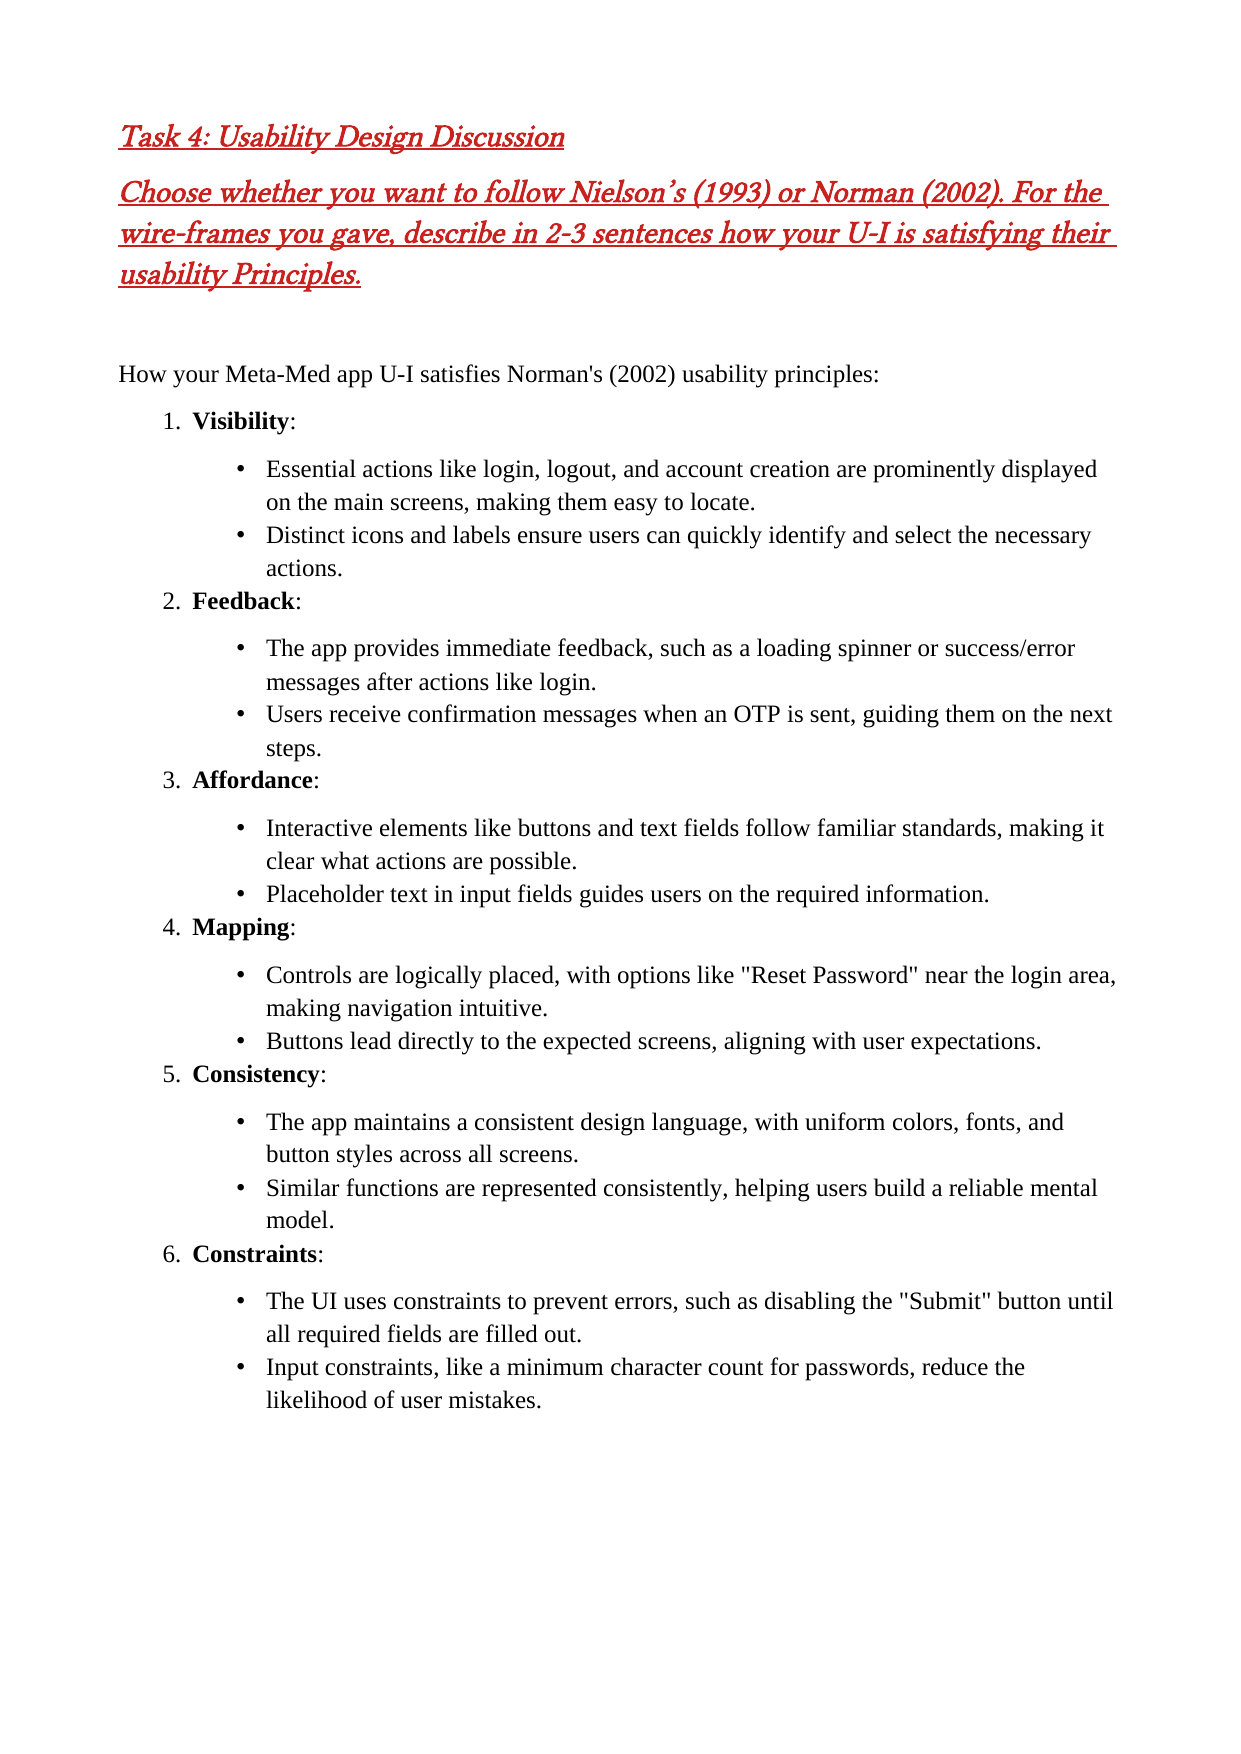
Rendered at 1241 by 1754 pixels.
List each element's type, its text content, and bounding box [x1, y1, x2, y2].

list Interactive elements like buttons and text fields follow familiar standards, making it clear what actions are possible. [236, 813, 1122, 875]
list Distinct icons and labels ensure users can quickly identify and select the necessary actions. [236, 520, 1122, 582]
list Similar functions are represented consistently, helping users build a reliable mental model. [236, 1173, 1122, 1234]
list Constraints: [162, 1239, 1122, 1267]
list The app maintains a consistent design language, with uniform colors, fonts, and button styles across all screens. [236, 1107, 1122, 1168]
list Consistency: [162, 1059, 1122, 1088]
list Affordance: [162, 766, 1122, 794]
list Visibility: [162, 406, 1122, 435]
list Placeholder text in input fields guides users on the required information. [236, 879, 1122, 908]
list Buttons lead directly to the expected screens, aligning with user expectations. [236, 1026, 1122, 1055]
list Mapping: [162, 912, 1122, 941]
list Feedback: [162, 586, 1122, 615]
text Task 4: Usability Design Discussion [118, 118, 1122, 154]
list The UI uses constraints to prevent errors, such as disabling the "Submit" button until all required fields are filled out. [236, 1286, 1122, 1348]
text How your Meta-Med app U-I satisfies Norman's (2002) usability principles: [118, 359, 1122, 387]
list The app provides immediate feedback, such as a loading spinner or success/error messages after actions like login. [236, 633, 1122, 695]
text Choose whether you want to follow Nielson’s (1993) or Norman (2002). For the wire-frames you gave, describe in 2-3 sentences how your U-I is satisfying their usability Principles. [118, 174, 1122, 291]
list Essential actions like login, logout, and account creation are prominently displayed on the main screens, making them easy to locate. [236, 454, 1122, 516]
list Input constraints, like a minimum character count for passwords, reduce the likelihood of user mistakes. [236, 1352, 1122, 1414]
list Controls are logically placed, with options like "Reset Password" near the login area, making navigation intuitive. [236, 960, 1122, 1022]
list Users receive confirmation messages when an OTP is sent, guiding them on the next steps. [236, 699, 1122, 761]
